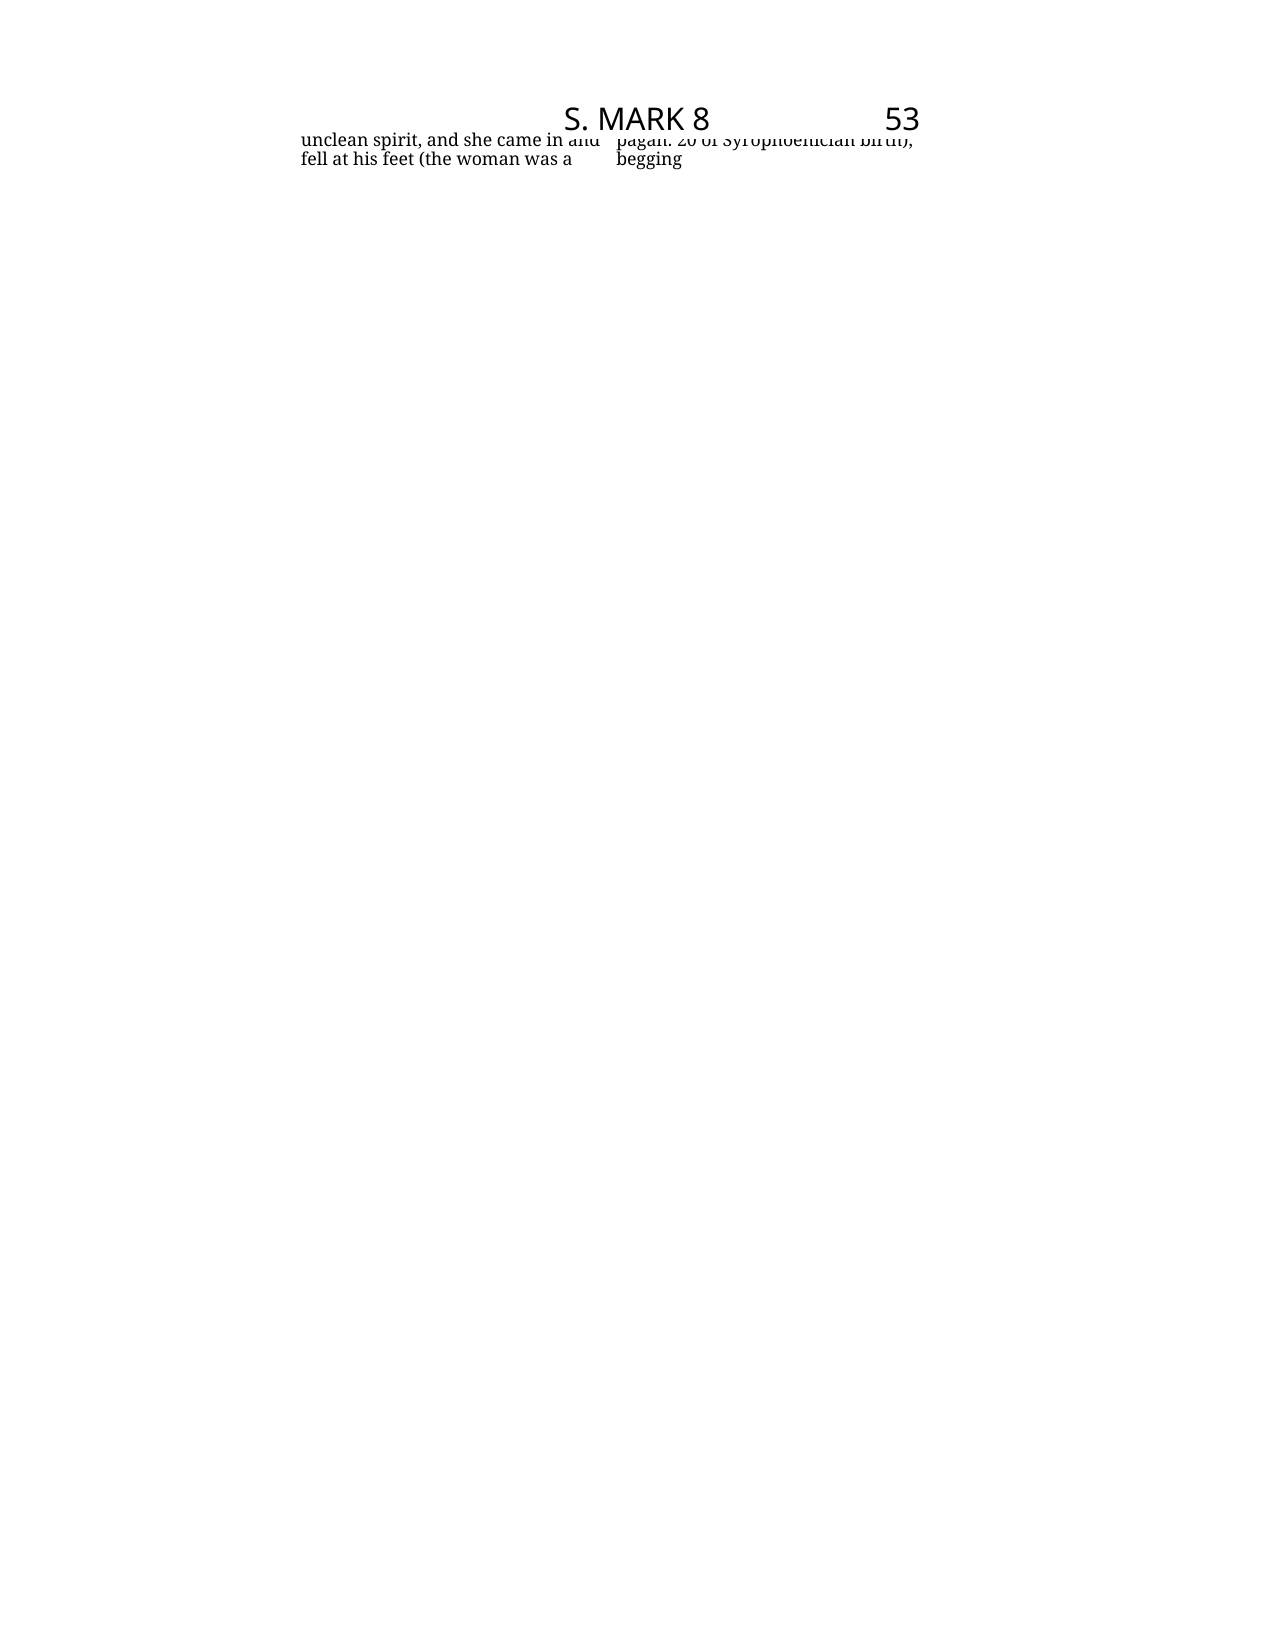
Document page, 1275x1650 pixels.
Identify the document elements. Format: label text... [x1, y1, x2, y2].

text Leaving there, he went away 24 to the territory of Tyre and Sidon. He entered a house, and wanted no one to know of it, but he could not escape notice; a 23 woman heard of him, whose daughter had an unclean spirit, and she came in and fell at his feet (the woman was a pagan. 20 of Syrophoenician birth), begging [301, 131, 605, 169]
text Leaving there, he went away 24 to the territory of Tyre and Sidon. He entered a house, and wanted no one to know of it, but he could not escape notice; a 23 woman heard of him, whose daughter had an unclean spirit, and she came in and fell at his feet (the woman was a pagan. 20 of Syrophoenician birth), begging [616, 131, 921, 169]
